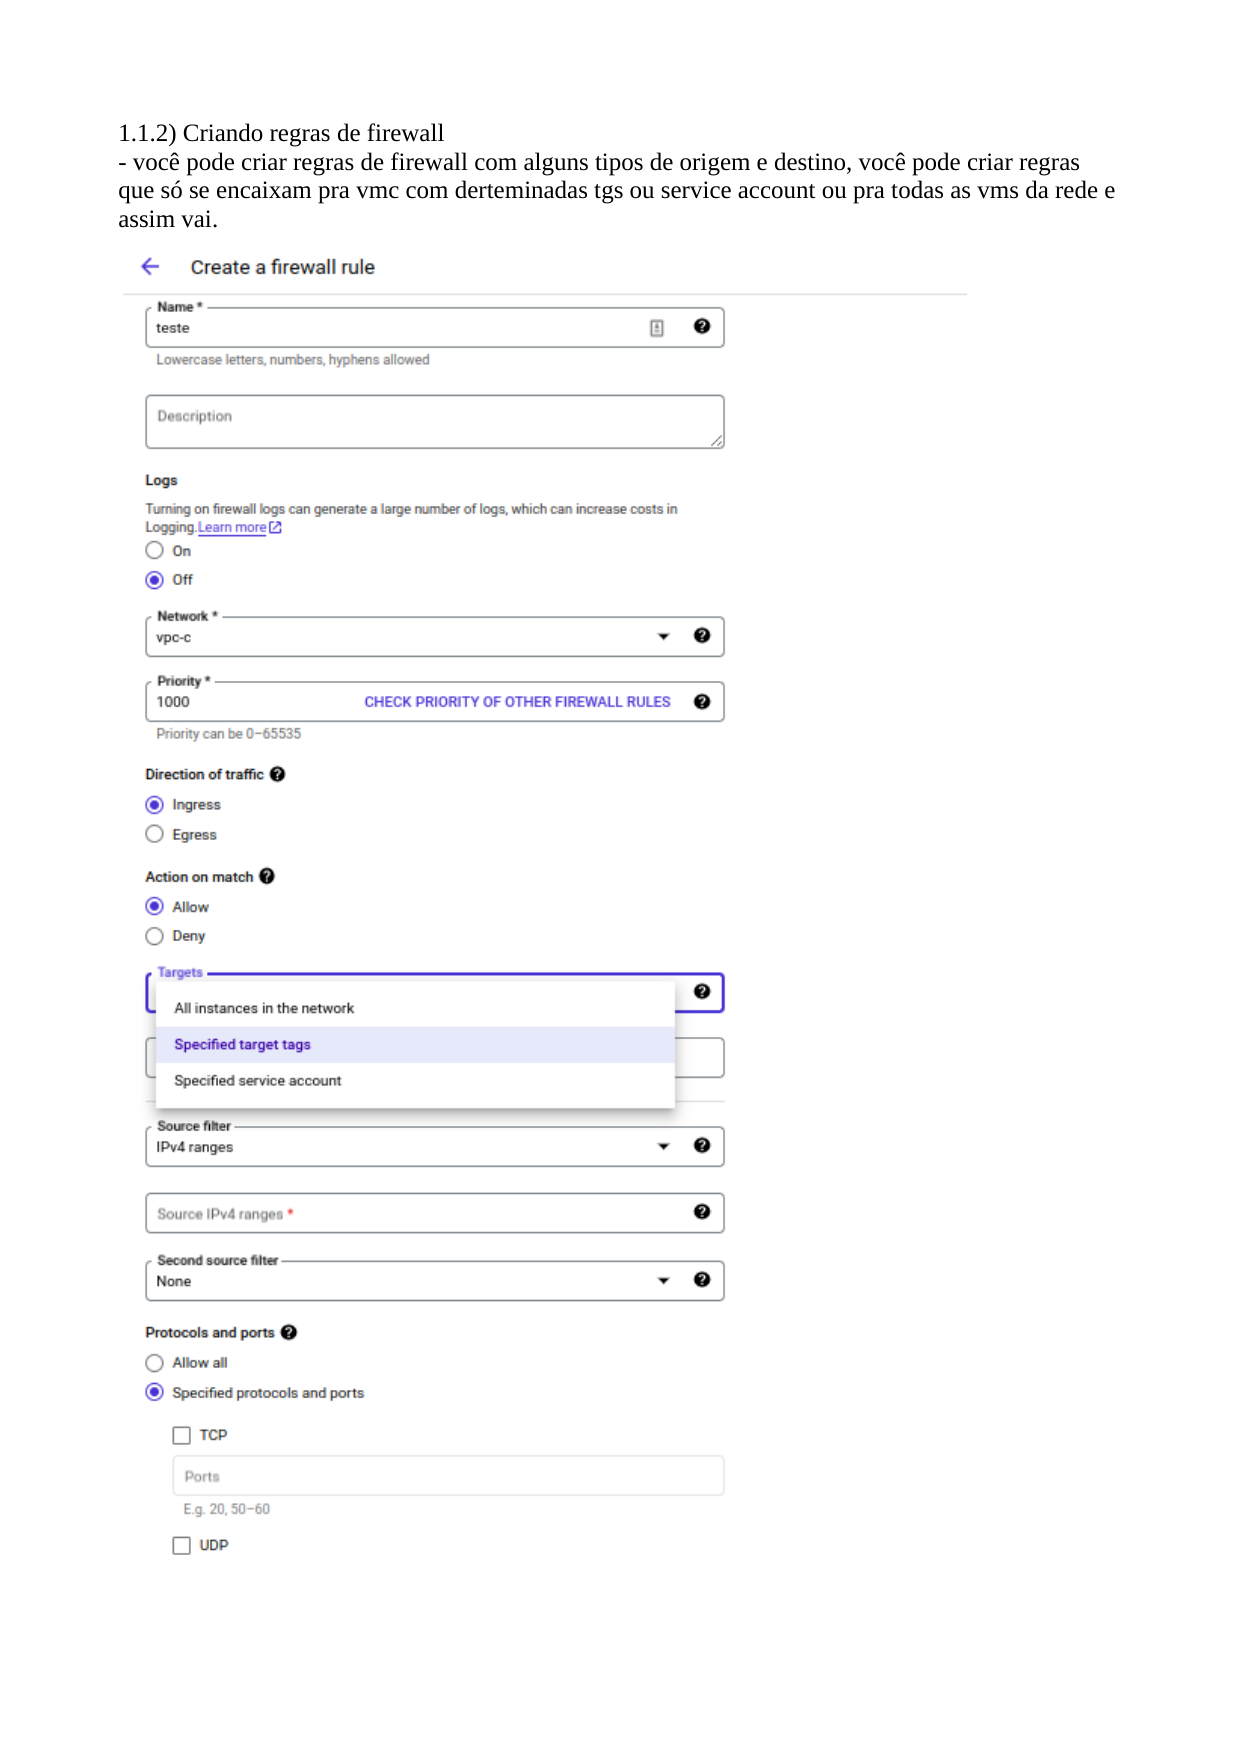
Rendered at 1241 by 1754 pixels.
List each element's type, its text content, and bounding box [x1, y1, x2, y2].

picture [123, 242, 968, 1558]
text - você pode criar regras de firewall com alguns tipos de origem e destino, você pode criar regras que só se encaixam pra vmc com derteminadas tgs ou service account ou pra todas as vms da rede e assim vai. [118, 147, 1122, 233]
text 1.1.2) Criando regras de firewall [118, 118, 1122, 147]
